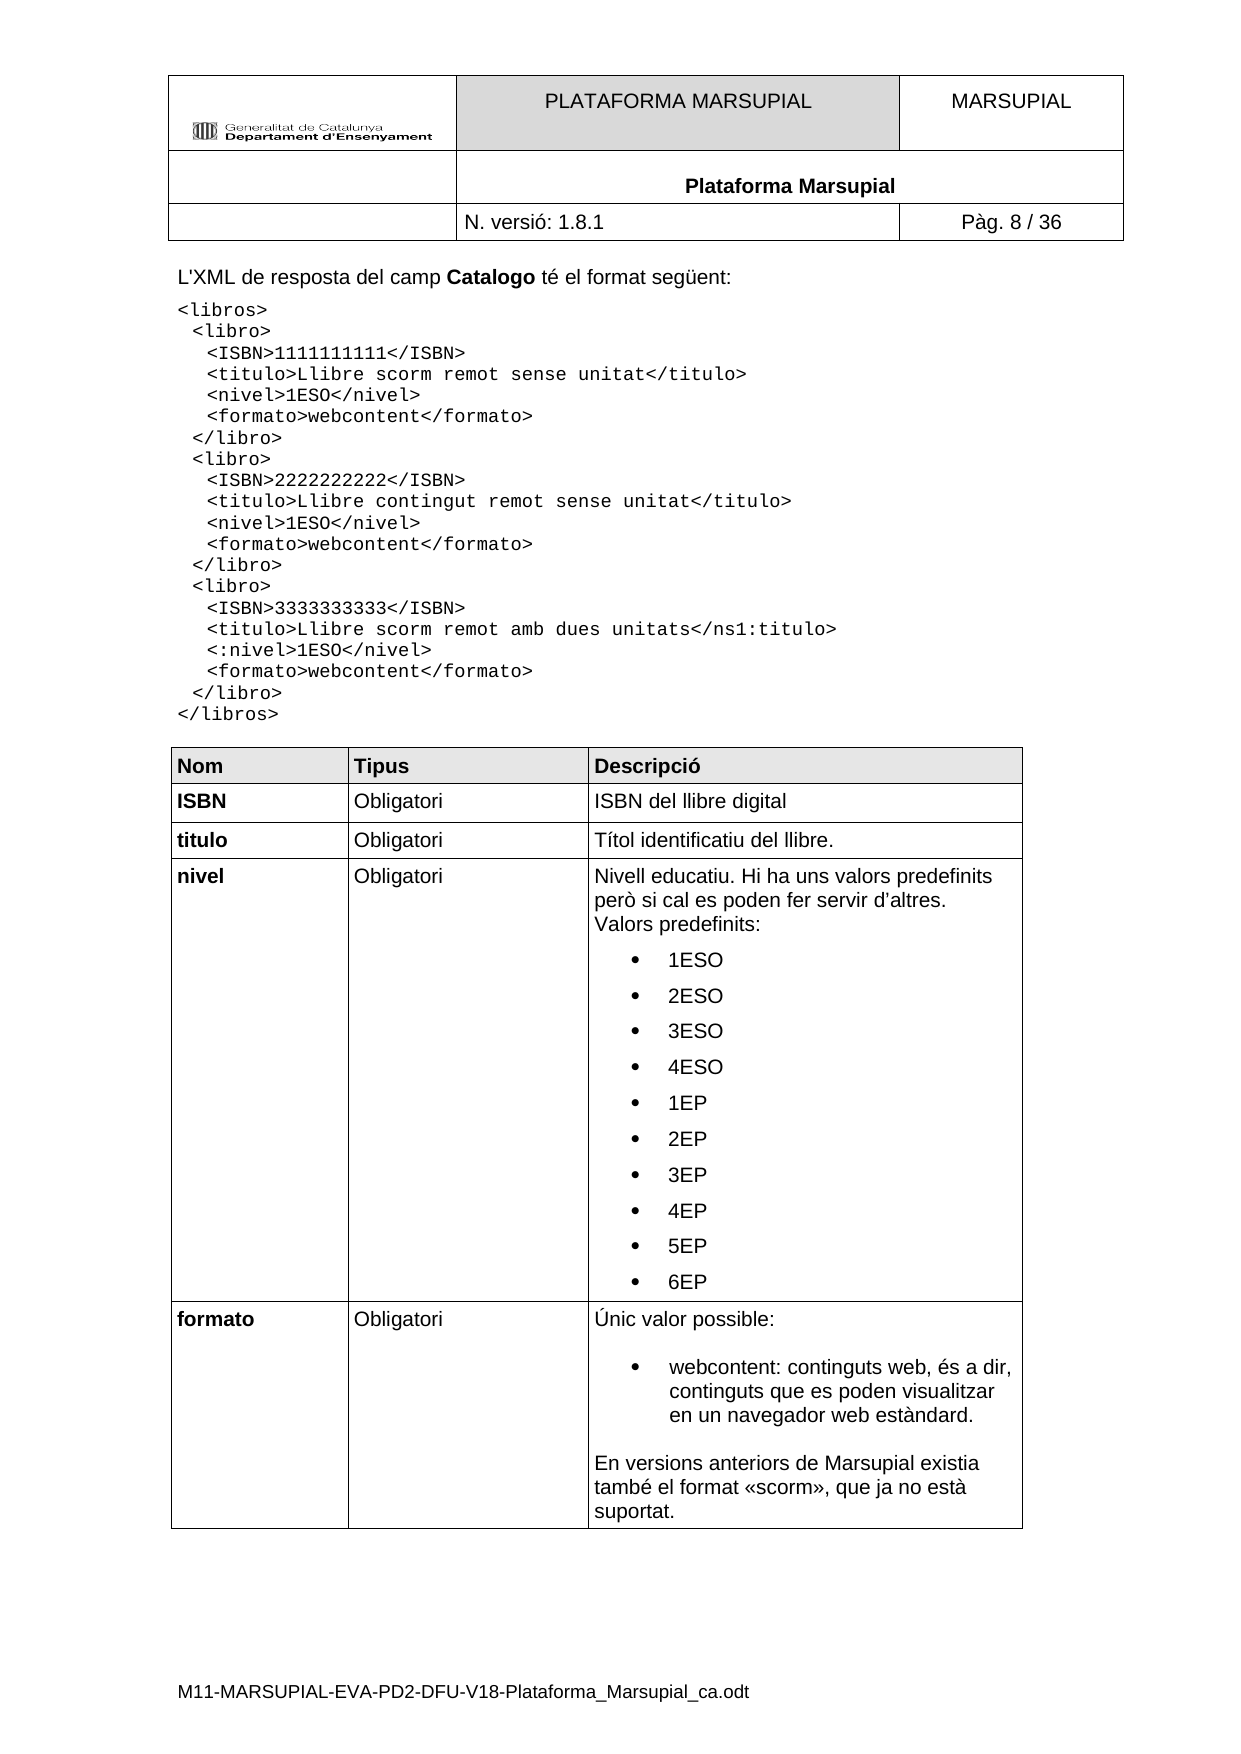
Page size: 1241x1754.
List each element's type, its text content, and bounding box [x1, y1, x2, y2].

text </libro> [177, 428, 1122, 450]
text <titulo>Llibre scorm remot sense unitat</titulo> [177, 365, 1122, 386]
table_header Nom [172, 748, 348, 783]
text <libros> [177, 301, 1122, 322]
text <formato>webcontent</formato> [177, 407, 1122, 428]
text <libro> [177, 450, 1122, 471]
text <ISBN>2222222222</ISBN> [177, 471, 1122, 492]
table_cell ISBN [172, 784, 348, 822]
text <ISBN>3333333333</ISBN> [177, 598, 1122, 620]
text <nivel>1ESO</nivel> [177, 513, 1122, 535]
table_cell nivel [172, 859, 348, 1301]
table_cell ISBN del llibre digital [589, 784, 1022, 822]
text <nivel>1ESO</nivel> [177, 386, 1122, 407]
text <ISBN>1111111111</ISBN> [177, 343, 1122, 365]
table_cell titulo [172, 823, 348, 858]
text <:nivel>1ESO</nivel> [177, 641, 1122, 662]
text <formato>webcontent</formato> [177, 662, 1122, 683]
table_header Tipus [349, 748, 588, 783]
table_cell Únic valor possible: webcontent: continguts web, és a dir, continguts que es poden visualitzar en un navegador web estàndard. En versions anteriors de Marsupial existia també el format «scorm», que ja no està suportat. [589, 1302, 1022, 1528]
text L'XML de resposta del camp Catalogo té el format següent: [177, 265, 1122, 289]
table_cell Nivell educatiu. Hi ha uns valors predefinits però si cal es poden fer servir d’altres. Valors predefinits: 1ESO 2ESO 3ESO 4ESO 1EP 2EP 3EP 4EP 5EP 6EP [589, 859, 1022, 1301]
text <titulo>Llibre scorm remot amb dues unitats</ns1:titulo> [177, 620, 1122, 641]
table_header Descripció [589, 748, 1022, 783]
table_cell Obligatori [349, 859, 588, 1301]
text <libro> [177, 577, 1122, 598]
text <titulo>Llibre contingut remot sense unitat</titulo> [177, 492, 1122, 513]
table_cell Obligatori [349, 823, 588, 858]
table_cell formato [172, 1302, 348, 1528]
text <formato>webcontent</formato> [177, 535, 1122, 556]
text </libro> [177, 556, 1122, 577]
text </libro> [177, 683, 1122, 705]
table_cell Obligatori [349, 1302, 588, 1528]
table_cell Títol identificatiu del llibre. [589, 823, 1022, 858]
table_cell Obligatori [349, 784, 588, 822]
text <libro> [177, 322, 1122, 343]
text </libros> [177, 705, 1122, 726]
